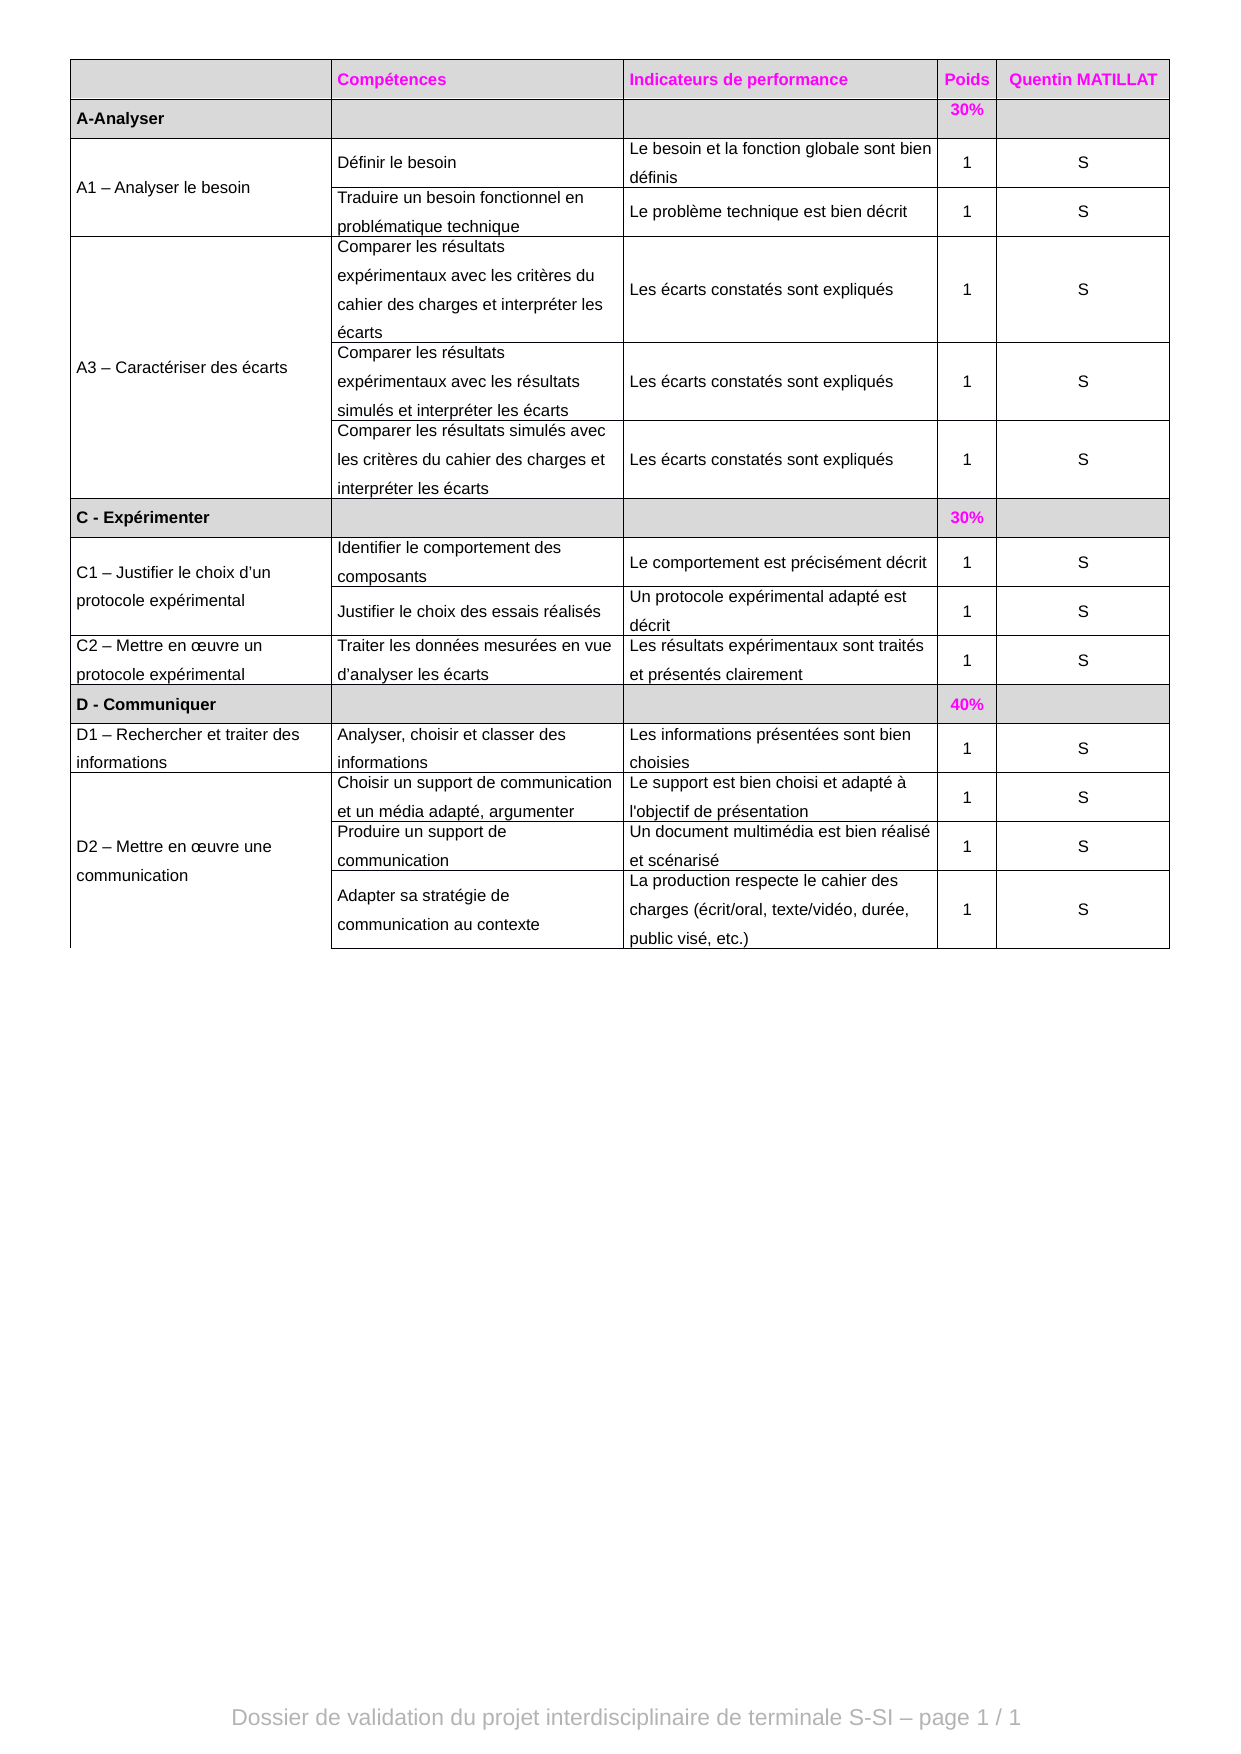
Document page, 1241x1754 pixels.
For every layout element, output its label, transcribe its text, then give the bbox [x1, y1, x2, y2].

table_cell Traduire un besoin fonctionnel en problématique technique [332, 188, 623, 236]
table_cell S [997, 871, 1169, 948]
table_cell 1 [938, 343, 996, 420]
table_cell Les écarts constatés sont expliqués [624, 237, 937, 342]
table_cell A-Analyser [71, 100, 331, 138]
table_cell S [997, 636, 1169, 684]
table_cell S [997, 421, 1169, 498]
table_cell C - Expérimenter [71, 499, 331, 537]
table_cell S [997, 587, 1169, 635]
table_cell Le comportement est précisément décrit [624, 538, 937, 586]
table_cell 1 [938, 636, 996, 684]
table_cell A1 – Analyser le besoin [71, 139, 331, 236]
table_cell [997, 100, 1169, 138]
table_cell 1 [938, 421, 996, 498]
table_header Poids [938, 60, 996, 98]
table_cell Identifier le comportement des composants [332, 538, 623, 586]
table_cell 1 [938, 724, 996, 772]
table_cell 30% [938, 499, 996, 537]
table_cell S [997, 724, 1169, 772]
table_cell S [997, 538, 1169, 586]
table_cell La production respecte le cahier des charges (écrit/oral, texte/vidéo, durée, public visé, etc.) [624, 871, 937, 948]
table_cell [997, 499, 1169, 537]
table_cell Les écarts constatés sont expliqués [624, 343, 937, 420]
table_cell Justifier le choix des essais réalisés [332, 587, 623, 635]
table_cell Comparer les résultats simulés avec les critères du cahier des charges et interpréter les écarts [332, 421, 623, 498]
table_cell [332, 685, 623, 723]
table_cell S [997, 188, 1169, 236]
table_cell Les informations présentées sont bien choisies [624, 724, 937, 772]
table_cell 1 [938, 188, 996, 236]
table_cell [997, 685, 1169, 723]
table_cell Le problème technique est bien décrit [624, 188, 937, 236]
table_cell Traiter les données mesurées en vue d’analyser les écarts [332, 636, 623, 684]
table_cell Définir le besoin [332, 139, 623, 187]
table_cell Comparer les résultats expérimentaux avec les critères du cahier des charges et interpréter les écarts [332, 237, 623, 342]
table_cell [624, 499, 937, 537]
table_cell 1 [938, 139, 996, 187]
table_cell C2 – Mettre en œuvre un protocole expérimental [71, 636, 331, 684]
table_header Compétences [332, 60, 623, 98]
table_cell C1 – Justifier le choix d’un protocole expérimental [71, 538, 331, 635]
table_header Quentin MATILLAT [997, 60, 1169, 98]
table_cell S [997, 773, 1169, 821]
table_cell D - Communiquer [71, 685, 331, 723]
table_cell S [997, 822, 1169, 870]
table_cell A3 – Caractériser des écarts [71, 237, 331, 498]
table_cell Un document multimédia est bien réalisé et scénarisé [624, 822, 937, 870]
table_cell Le support est bien choisi et adapté à l'objectif de présentation [624, 773, 937, 821]
table_cell 1 [938, 822, 996, 870]
table_header [71, 60, 331, 98]
table_cell 1 [938, 871, 996, 948]
table_cell Le besoin et la fonction globale sont bien définis [624, 139, 937, 187]
table_cell Produire un support de communication [332, 822, 623, 870]
table_cell Comparer les résultats expérimentaux avec les résultats simulés et interpréter les écarts [332, 343, 623, 420]
table_cell [332, 100, 623, 138]
table_cell Choisir un support de communication et un média adapté, argumenter [332, 773, 623, 821]
table_cell Les résultats expérimentaux sont traités et présentés clairement [624, 636, 937, 684]
table_cell 1 [938, 538, 996, 586]
table_cell S [997, 139, 1169, 187]
table_cell 1 [938, 587, 996, 635]
table_cell D1 – Rechercher et traiter des informations [71, 724, 331, 772]
table_cell 1 [938, 237, 996, 342]
table_cell [624, 685, 937, 723]
table_cell [332, 499, 623, 537]
table_cell 40% [938, 685, 996, 723]
table_header Indicateurs de performance [624, 60, 937, 98]
table_cell S [997, 343, 1169, 420]
table_cell [624, 100, 937, 138]
table_cell Un protocole expérimental adapté est décrit [624, 587, 937, 635]
table_cell Les écarts constatés sont expliqués [624, 421, 937, 498]
table_cell Analyser, choisir et classer des informations [332, 724, 623, 772]
table_cell D2 – Mettre en œuvre une communication [71, 773, 331, 948]
table_cell 30% [938, 100, 996, 138]
table_cell S [997, 237, 1169, 342]
table_cell Adapter sa stratégie de communication au contexte [332, 871, 623, 948]
table_cell 1 [938, 773, 996, 821]
